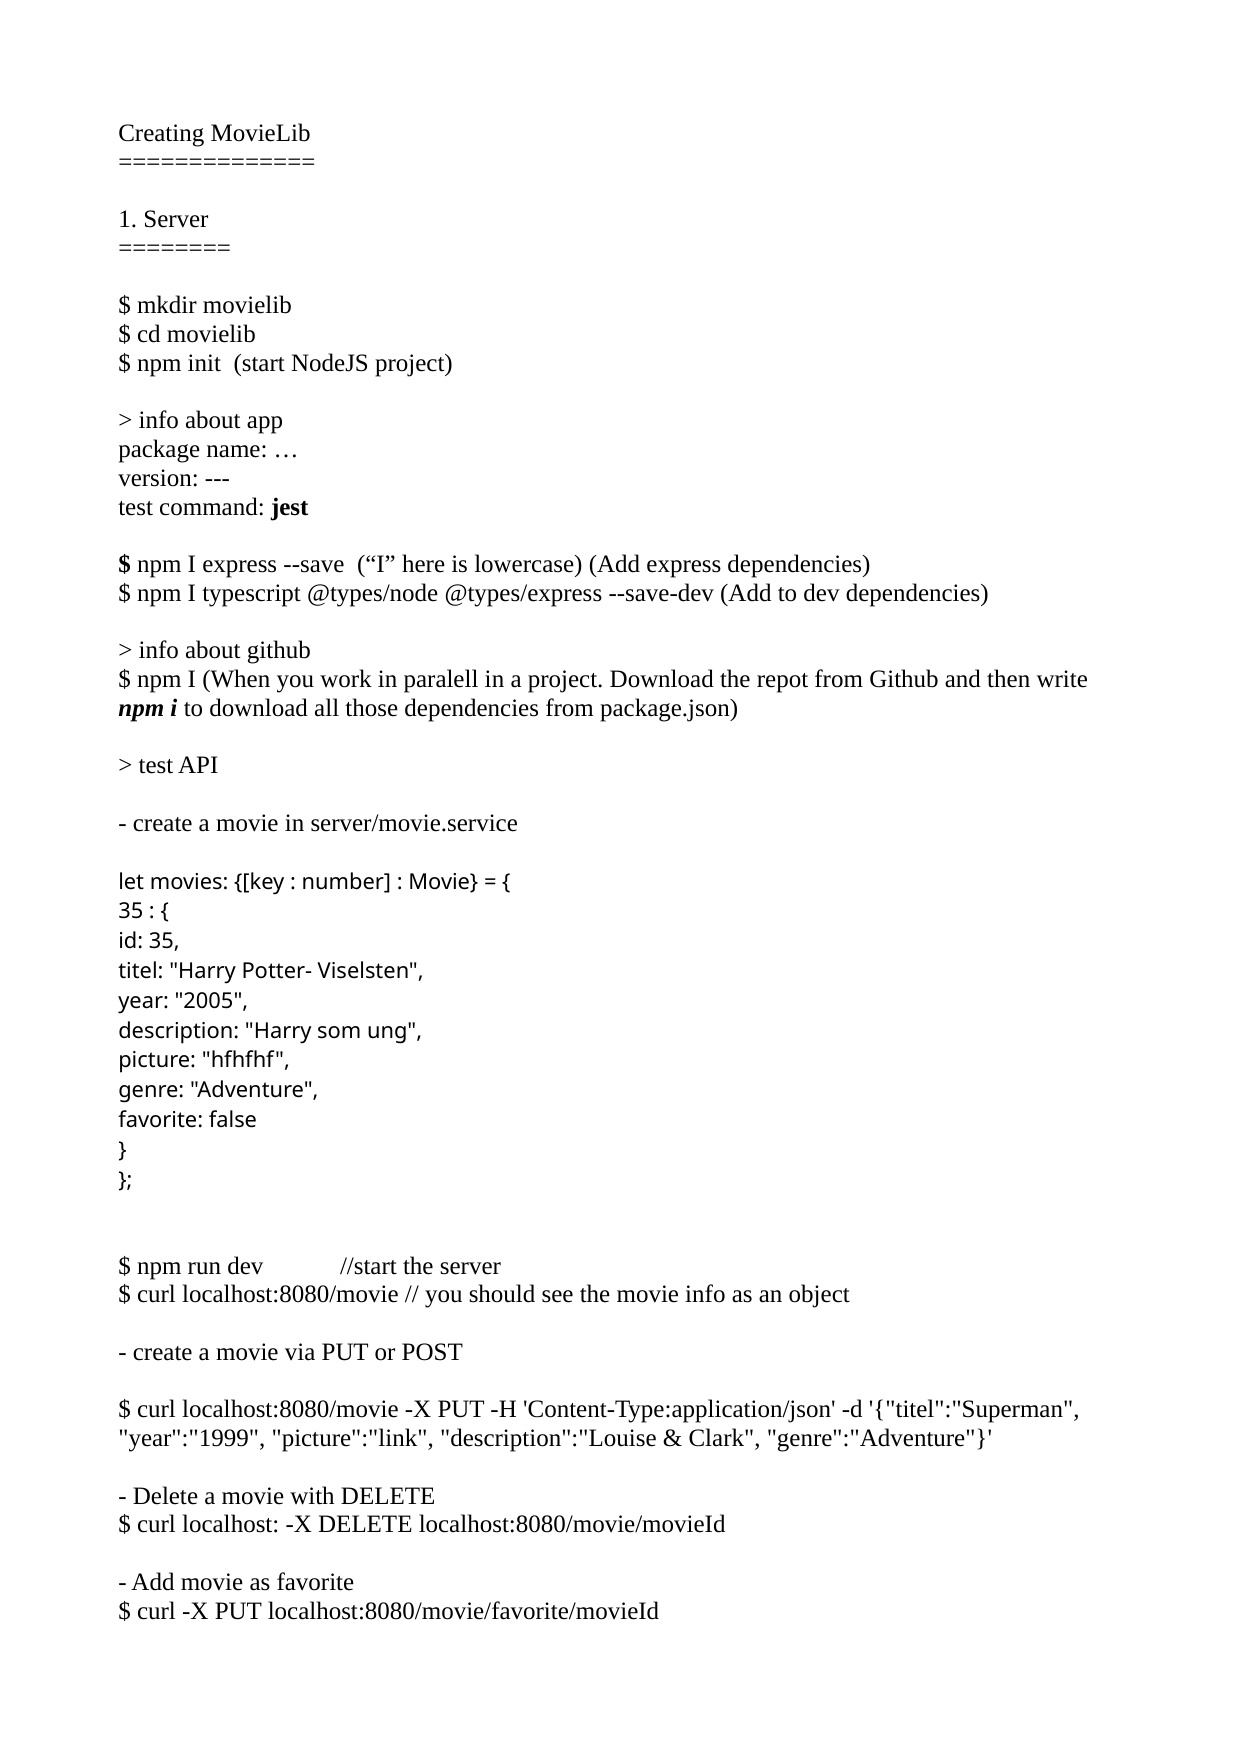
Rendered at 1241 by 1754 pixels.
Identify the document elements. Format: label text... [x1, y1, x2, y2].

text let movies: {[key : number] : Movie} = { [118, 866, 1122, 895]
text $ curl localhost:8080/movie -X PUT -H 'Content-Type:application/json' -d '{"titel":"Superman", "year":"1999", "picture":"link", "description":"Louise & Clark", "genre":"Adventure"}' [118, 1394, 1122, 1452]
text $ npm run dev //start the server [118, 1251, 1122, 1279]
text - Delete a movie with DELETE [118, 1481, 1122, 1509]
text ============== [118, 147, 1122, 176]
text test command: jest [118, 492, 1122, 521]
text }; [118, 1163, 1122, 1193]
text titel: "Harry Potter- Viselsten", [118, 955, 1122, 985]
text > info about app [118, 406, 1122, 434]
text genre: "Adventure", [118, 1074, 1122, 1104]
text $ npm init (start NodeJS project) [118, 348, 1122, 377]
text - Add movie as favorite [118, 1567, 1122, 1596]
text $ cd movielib [118, 319, 1122, 348]
text - create a movie in server/movie.service [118, 808, 1122, 837]
text } [118, 1134, 1122, 1163]
text year: "2005", [118, 985, 1122, 1014]
text $ curl -X PUT localhost:8080/movie/favorite/movieId [118, 1596, 1122, 1624]
text 1. Server [118, 204, 1122, 233]
text $ curl localhost:8080/movie // you should see the movie info as an object [118, 1279, 1122, 1308]
text $ curl localhost: -X DELETE localhost:8080/movie/movieId [118, 1509, 1122, 1538]
text $ mkdir movielib [118, 291, 1122, 319]
text $ npm I (When you work in paralell in a project. Download the repot from Github and then write npm i to download all those dependencies from package.json) [118, 664, 1122, 722]
text favorite: false [118, 1104, 1122, 1134]
text package name: … [118, 434, 1122, 463]
text - create a movie via PUT or POST [118, 1337, 1122, 1366]
text > info about github [118, 636, 1122, 664]
text Creating MovieLib [118, 118, 1122, 147]
text $ npm I express --save (“I” here is lowercase) (Add express dependencies) [118, 549, 1122, 578]
text ======== [118, 233, 1122, 262]
text > test API [118, 751, 1122, 779]
text description: "Harry som ung", [118, 1014, 1122, 1044]
text id: 35, [118, 925, 1122, 955]
text $ npm I typescript @types/node @types/express --save-dev (Add to dev dependencies) [118, 578, 1122, 607]
text 35 : { [118, 895, 1122, 925]
text version: --- [118, 463, 1122, 492]
text picture: "hfhfhf", [118, 1044, 1122, 1074]
